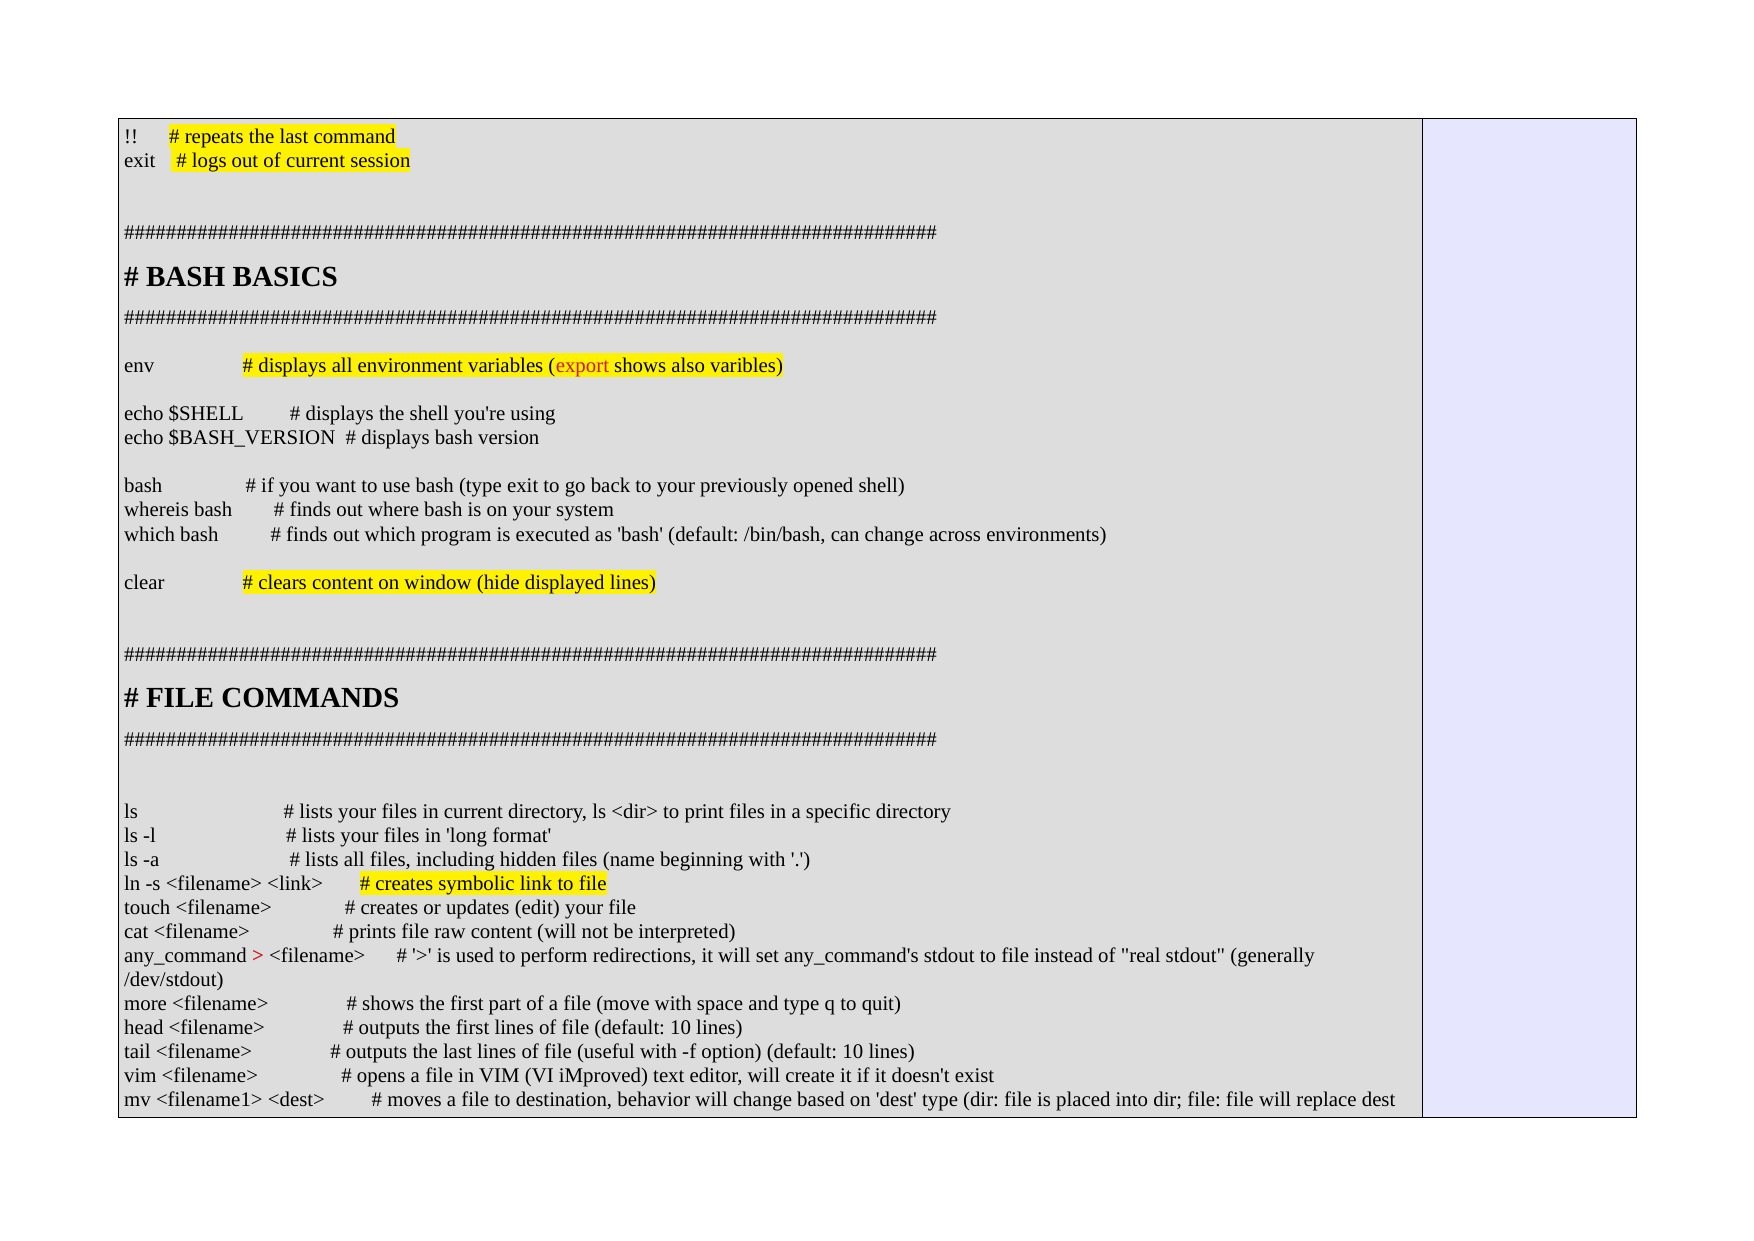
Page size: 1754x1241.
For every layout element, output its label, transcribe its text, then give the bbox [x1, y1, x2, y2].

table_header [1423, 119, 1636, 1117]
table_header !! # repeats the last command exit # logs out of current session ############################################################################## # BASH BASICS ############################################################################## env # displays all environment variables (export shows also varibles) echo $SHELL # displays the shell you're using echo $BASH_VERSION # displays bash version bash # if you want to use bash (type exit to go back to your previously opened shell) whereis bash # finds out where bash is on your system which bash # finds out which program is executed as 'bash' (default: /bin/bash, can change across environments) clear # clears content on window (hide displayed lines) ############################################################################## # FILE COMMANDS ############################################################################## ls # lists your files in current directory, ls <dir> to print files in a specific directory ls -l # lists your files in 'long format' ls -a # lists all files, including hidden files (name beginning with '.') ln -s <filename> <link> # creates symbolic link to file touch <filename> # creates or updates (edit) your file cat <filename> # prints file raw content (will not be interpreted) any_command > <filename> # '>' is used to perform redirections, it will set any_command's stdout to file instead of "real stdout" (generally /dev/stdout) more <filename> # shows the first part of a file (move with space and type q to quit) head <filename> # outputs the first lines of file (default: 10 lines) tail <filename> # outputs the last lines of file (useful with -f option) (default: 10 lines) vim <filename> # opens a file in VIM (VI iMproved) text editor, will create it if it doesn't exist mv <filename1> <dest> # moves a file to destination, behavior will change based on 'dest' type (dir: file is placed into dir; file: file will replace dest [119, 119, 1422, 1117]
